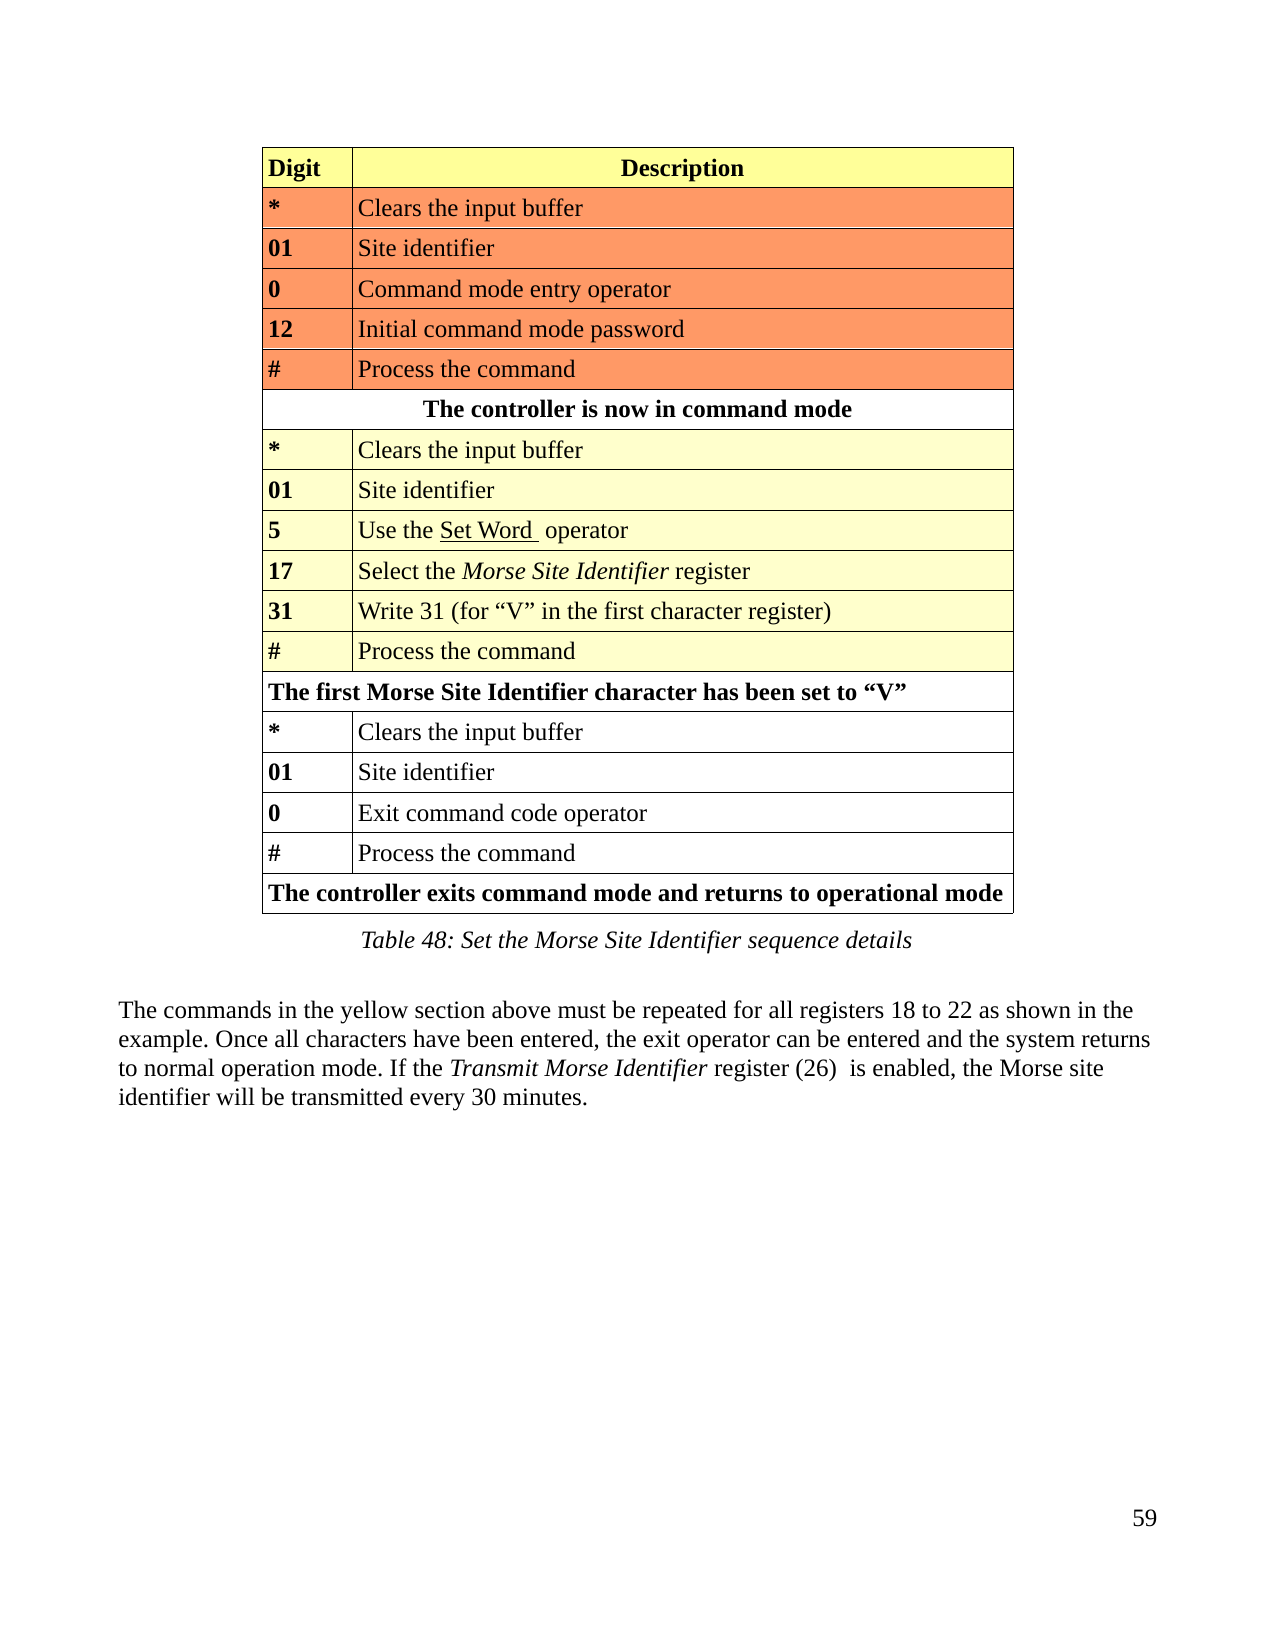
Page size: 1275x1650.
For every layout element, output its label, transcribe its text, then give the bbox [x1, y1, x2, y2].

table_cell 0 [263, 269, 352, 308]
table_cell Clears the input buffer [353, 712, 1013, 752]
table_cell 01 [263, 229, 352, 268]
table_cell The controller is now in command mode [263, 390, 1013, 429]
table_cell Select the Morse Site Identifier register [353, 551, 1013, 590]
table_cell 5 [263, 511, 352, 550]
table_cell Write 31 (for “V” in the first character register) [353, 591, 1013, 631]
table_cell Site identifier [353, 470, 1013, 510]
table_cell # [263, 632, 352, 671]
table_cell * [263, 430, 352, 469]
table_cell * [263, 712, 352, 752]
table_header Digit [263, 148, 352, 187]
table_cell Clears the input buffer [353, 188, 1013, 227]
table_cell 01 [263, 753, 352, 792]
table_cell Clears the input buffer [353, 430, 1013, 469]
table_cell Command mode entry operator [353, 269, 1013, 308]
table_cell Use the Set Word operator [353, 511, 1013, 550]
table_cell 17 [263, 551, 352, 590]
table_cell Exit command code operator [353, 793, 1013, 832]
table_cell Process the command [353, 833, 1013, 872]
table_cell The first Morse Site Identifier character has been set to “V” [263, 672, 1013, 711]
table_cell Initial command mode password [353, 309, 1013, 348]
table_cell 01 [263, 470, 352, 510]
table_cell 12 [263, 309, 352, 348]
table_cell The controller exits command mode and returns to operational mode [263, 874, 1013, 913]
table_cell Site identifier [353, 753, 1013, 792]
table_cell # [263, 350, 352, 389]
table_cell Process the command [353, 632, 1013, 671]
table_cell 31 [263, 591, 352, 631]
text Table 48: Set the Morse Site Identifier sequence details [118, 925, 1157, 954]
table_header Description [353, 148, 1013, 187]
table_cell 0 [263, 793, 352, 832]
table_cell # [263, 833, 352, 872]
text The commands in the yellow section above must be repeated for all registers 18 to 22 as shown in the example. Once all characters have been entered, the exit operator can be entered and the system returns to normal operation mode. If the Transmit Morse Identifier register (26) is enabled, the Morse site identifier will be transmitted every 30 minutes. [118, 995, 1157, 1110]
table_cell * [263, 188, 352, 227]
table_cell Process the command [353, 350, 1013, 389]
table_cell Site identifier [353, 229, 1013, 268]
